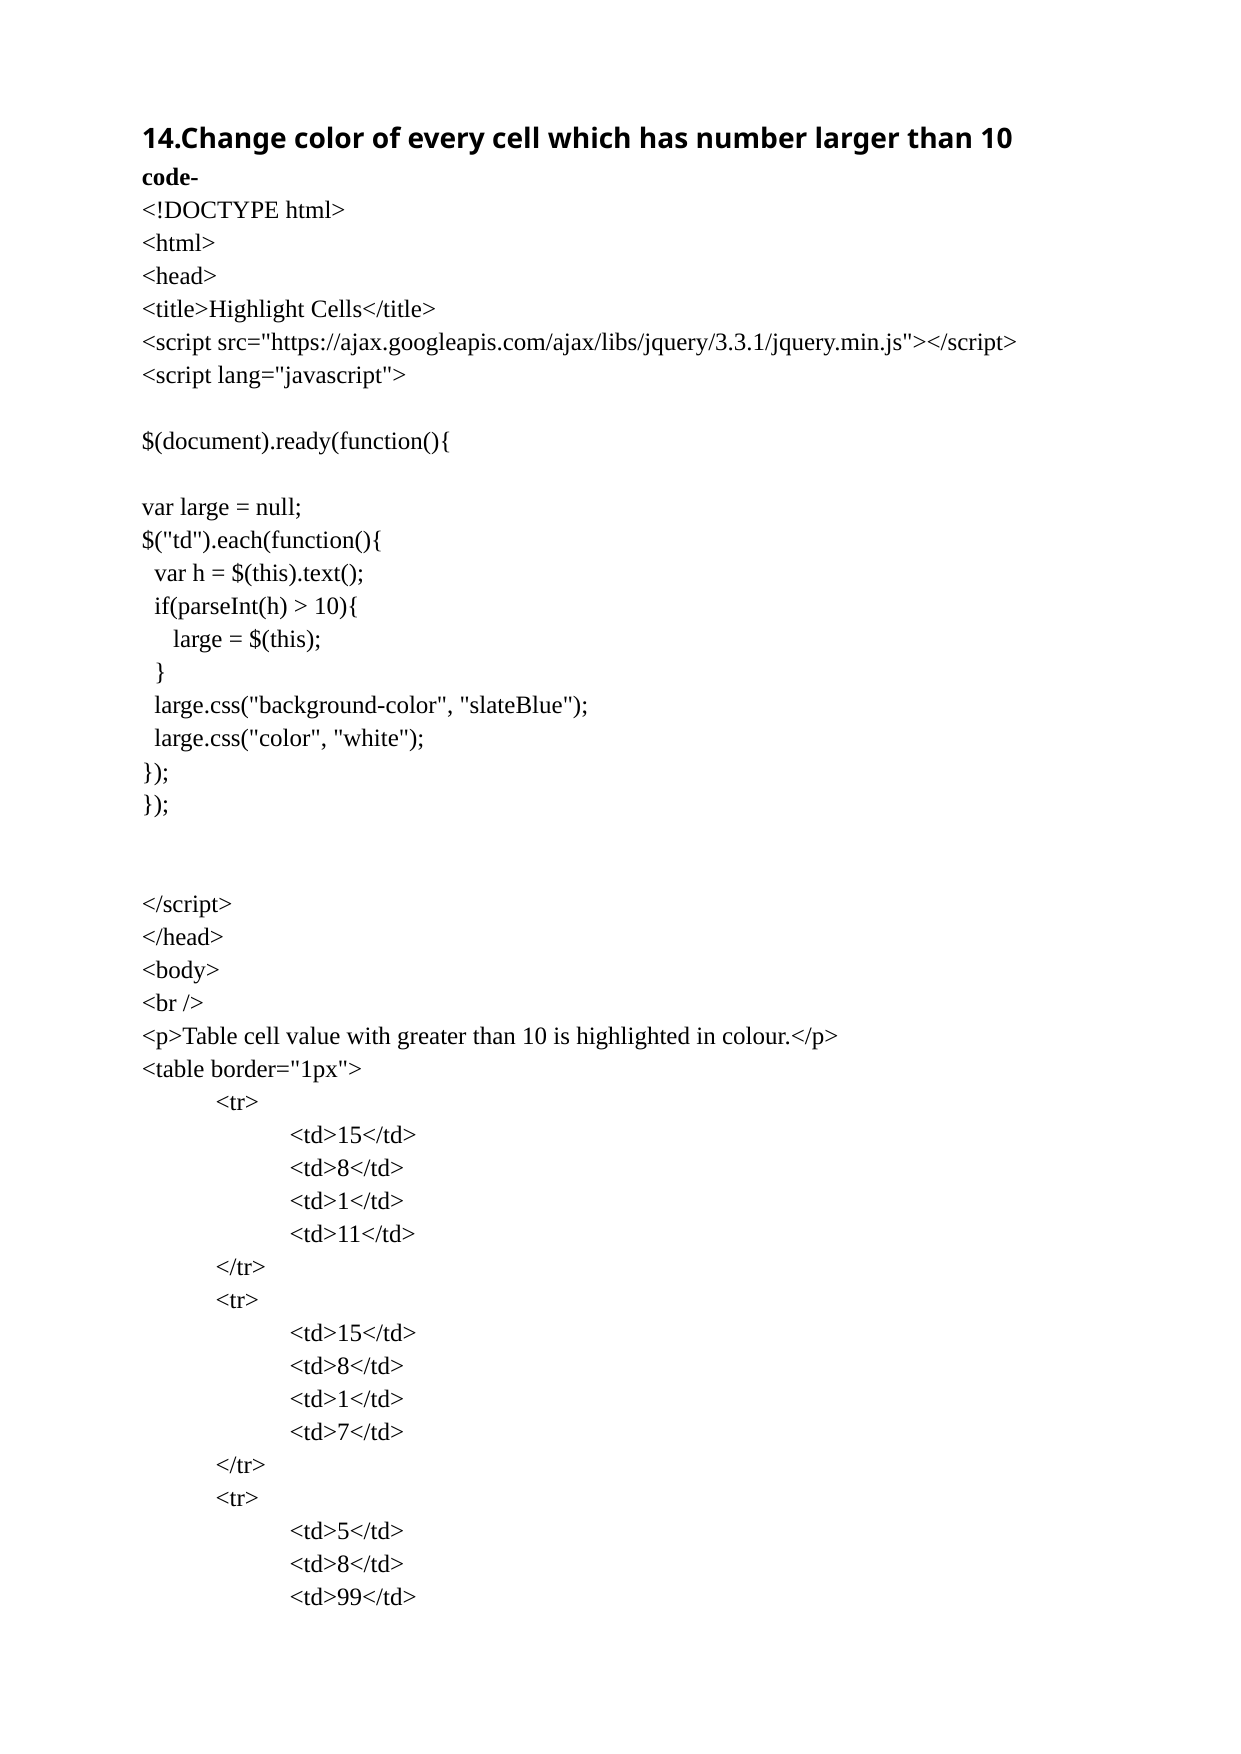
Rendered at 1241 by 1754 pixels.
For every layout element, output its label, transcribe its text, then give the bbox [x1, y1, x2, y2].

text <td>8</td> [142, 1153, 1122, 1182]
text <head> [142, 261, 1122, 290]
text </head> [142, 922, 1122, 950]
text <script src="https://ajax.googleapis.com/ajax/libs/jquery/3.3.1/jquery.min.js"></script> [142, 327, 1122, 356]
text <title>Highlight Cells</title> [142, 294, 1122, 323]
text var large = null; [142, 492, 1122, 521]
text }); [142, 757, 1122, 785]
text large.css("color", "white"); [142, 723, 1122, 752]
text <td>11</td> [142, 1219, 1122, 1248]
text <p>Table cell value with greater than 10 is highlighted in colour.</p> [142, 1021, 1122, 1049]
text } [142, 657, 1122, 686]
text <!DOCTYPE html> [142, 195, 1122, 224]
text <td>5</td> [142, 1516, 1122, 1545]
text <td>99</td> [142, 1582, 1122, 1611]
text <tr> [142, 1483, 1122, 1512]
text $("td").each(function(){ [142, 525, 1122, 554]
text <td>7</td> [142, 1417, 1122, 1446]
text <td>1</td> [142, 1384, 1122, 1413]
text </script> [142, 889, 1122, 917]
text <body> [142, 955, 1122, 983]
text <td>1</td> [142, 1186, 1122, 1214]
text <table border="1px"> [142, 1054, 1122, 1082]
text <tr> [142, 1285, 1122, 1314]
text large = $(this); [142, 624, 1122, 653]
text </tr> [142, 1252, 1122, 1281]
text <td>15</td> [142, 1120, 1122, 1148]
text if(parseInt(h) > 10){ [142, 591, 1122, 620]
text }); [142, 789, 1122, 818]
text large.css("background-color", "slateBlue"); [142, 691, 1122, 719]
text $(document).ready(function(){ [142, 426, 1122, 455]
text <td>8</td> [142, 1549, 1122, 1578]
text 14.Change color of every cell which has number larger than 10 [142, 118, 1122, 156]
text <br /> [142, 988, 1122, 1016]
text <html> [142, 228, 1122, 257]
text <tr> [142, 1087, 1122, 1116]
text </tr> [142, 1450, 1122, 1479]
text <td>8</td> [142, 1351, 1122, 1380]
text <td>15</td> [142, 1318, 1122, 1347]
text var h = $(this).text(); [142, 558, 1122, 587]
text code- [142, 162, 1122, 191]
text <script lang="javascript"> [142, 360, 1122, 389]
